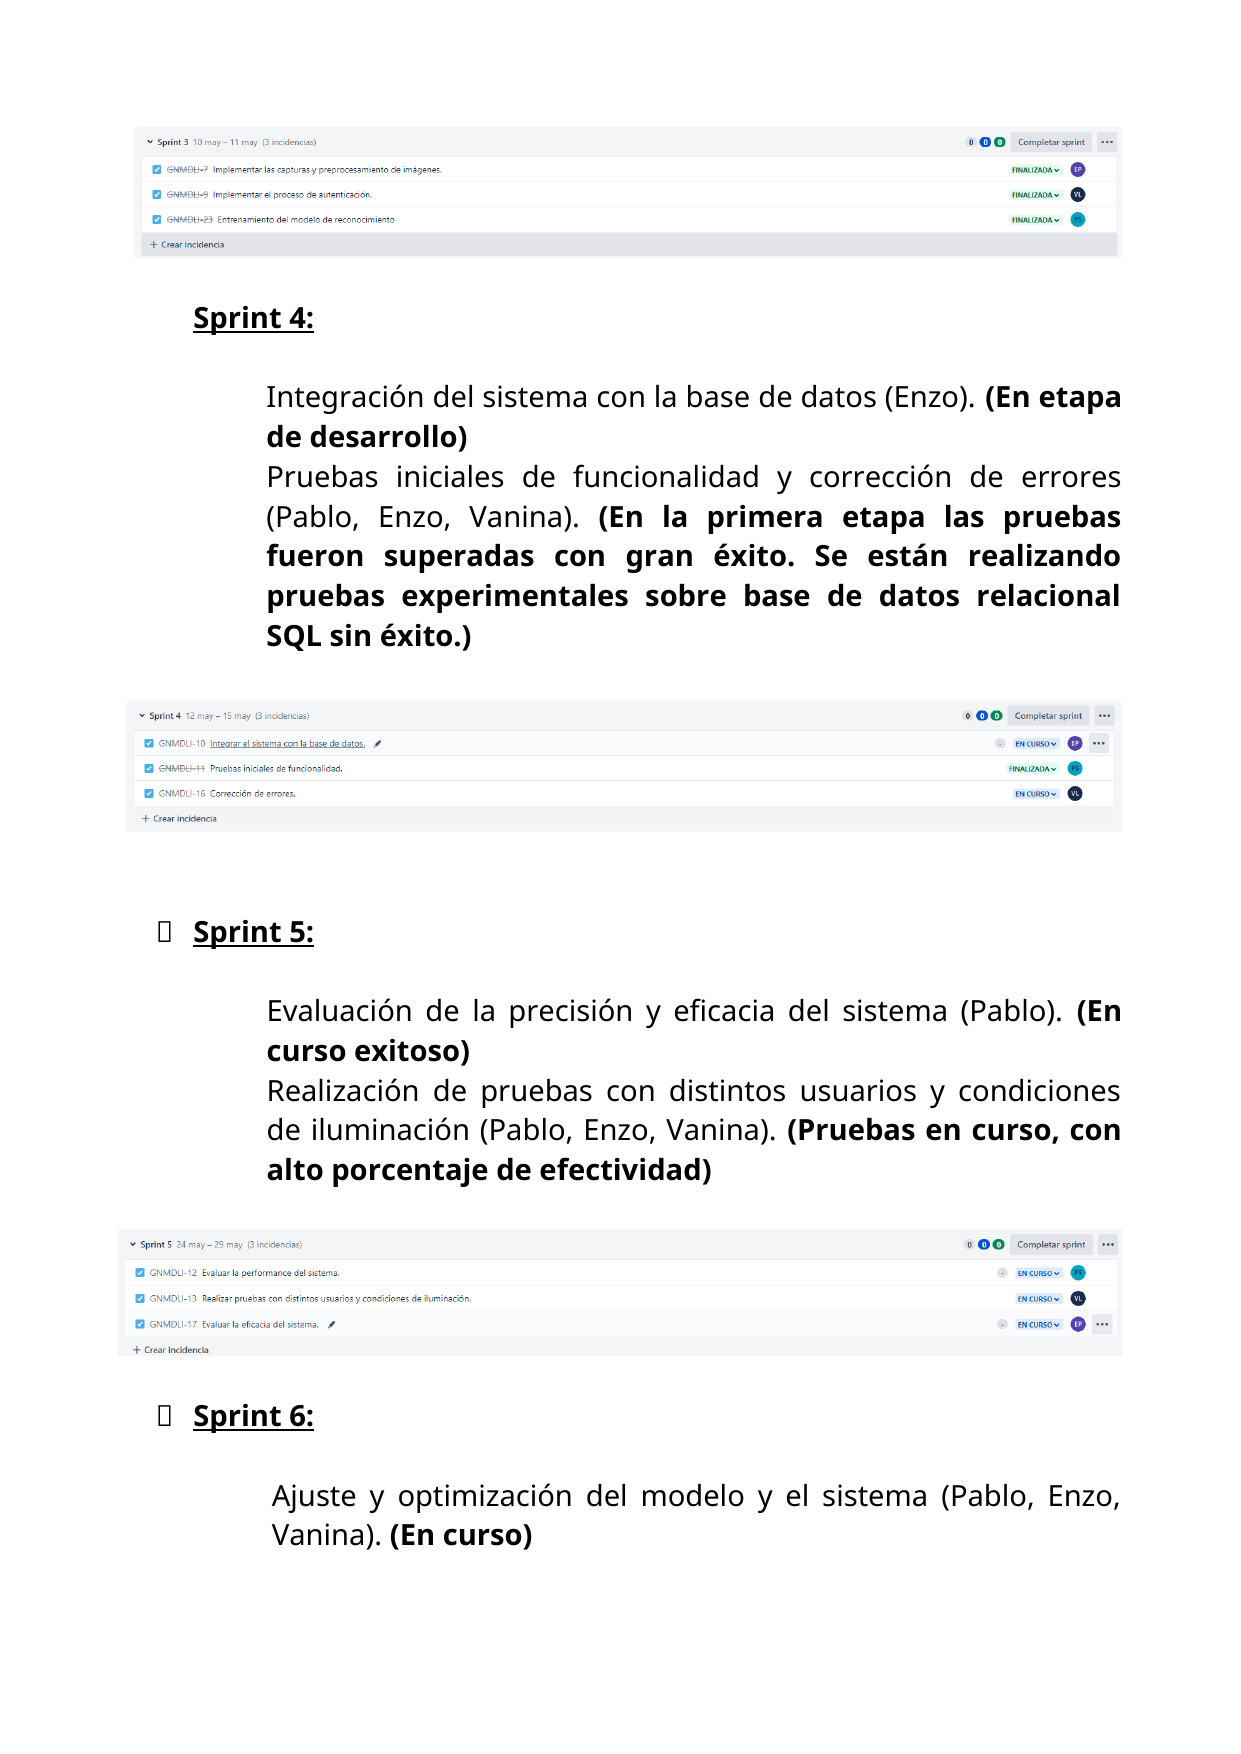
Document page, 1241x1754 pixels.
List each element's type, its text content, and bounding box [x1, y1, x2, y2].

list Sprint 4: [156, 297, 1122, 337]
picture [118, 694, 1123, 832]
list Ajuste y optimización del modelo y el sistema (Pablo, Enzo, Vanina). (En curso) [236, 1475, 1122, 1554]
list Evaluación de la precisión y eficacia del sistema (Pablo). (En curso exitoso) [229, 991, 1122, 1070]
list Sprint 6: [156, 1395, 1122, 1435]
list Integración del sistema con la base de datos (Enzo). (En etapa de desarrollo) [229, 377, 1122, 456]
list Pruebas iniciales de funcionalidad y corrección de errores (Pablo, Enzo, Vanina). (En la primera etapa las pruebas fueron superadas con gran éxito. Se están realizando pruebas experimentales sobre base de datos relacional SQL sin éxito.) [229, 456, 1122, 654]
picture [118, 118, 1123, 258]
list Realización de pruebas con distintos usuarios y condiciones de iluminación (Pablo, Enzo, Vanina). (Pruebas en curso, con alto porcentaje de efectividad) [229, 1070, 1122, 1189]
list Sprint 5: [156, 911, 1122, 951]
picture [118, 1228, 1123, 1356]
